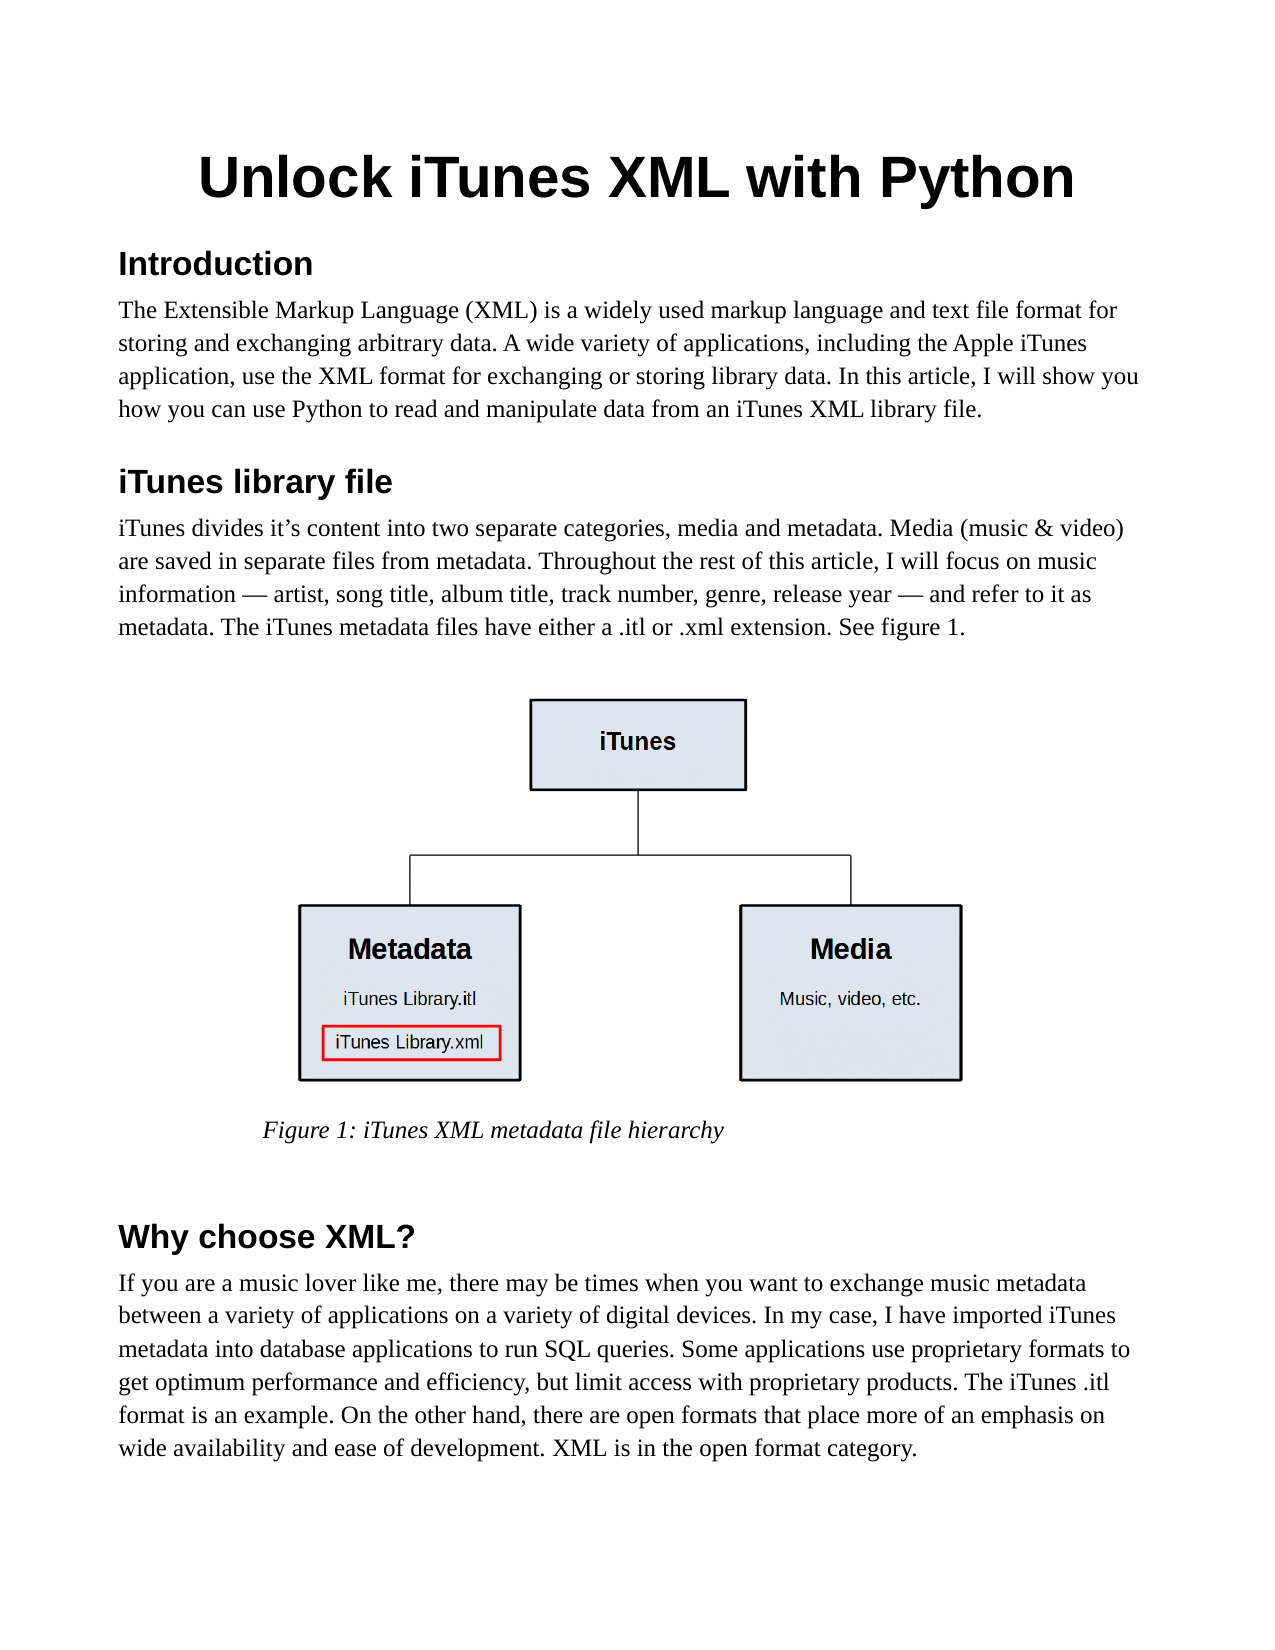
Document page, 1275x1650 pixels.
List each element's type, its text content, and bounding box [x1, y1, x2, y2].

subtitle Introduction [118, 243, 1157, 282]
subtitle Why choose XML? [118, 1216, 1157, 1255]
subtitle iTunes library file [118, 462, 1157, 501]
text If you are a music lover like me, there may be times when you want to exchange music metadata between a variety of applications on a variety of digital devices. In my case, I have imported iTunes metadata into database applications to run SQL queries. Some applications use proprietary formats to get optimum performance and efficiency, but limit access with proprietary products. The iTunes .itl format is an example. On the other hand, there are open formats that place more of an emphasis on wide availability and ease of development. XML is in the open format category. [118, 1268, 1157, 1461]
text iTunes divides it’s content into two separate categories, media and metadata. Media (music & video) are saved in separate files from metadata. Throughout the rest of this article, I will focus on music information — artist, song title, album title, track number, genre, release year — and refer to it as metadata. The iTunes metadata files have either a .itl or .xml extension. See figure 1. [118, 513, 1157, 641]
picture [262, 672, 1013, 1115]
text Figure 1: iTunes XML metadata file hierarchy [262, 1115, 1012, 1144]
text The Extensible Markup Language (XML) is a widely used markup language and text file format for storing and exchanging arbitrary data. A wide variety of applications, including the Apple iTunes application, use the XML format for exchanging or storing library data. In this article, I will show you how you can use Python to read and manipulate data from an iTunes XML library file. [118, 295, 1157, 422]
title Unlock iTunes XML with Python [118, 143, 1157, 210]
